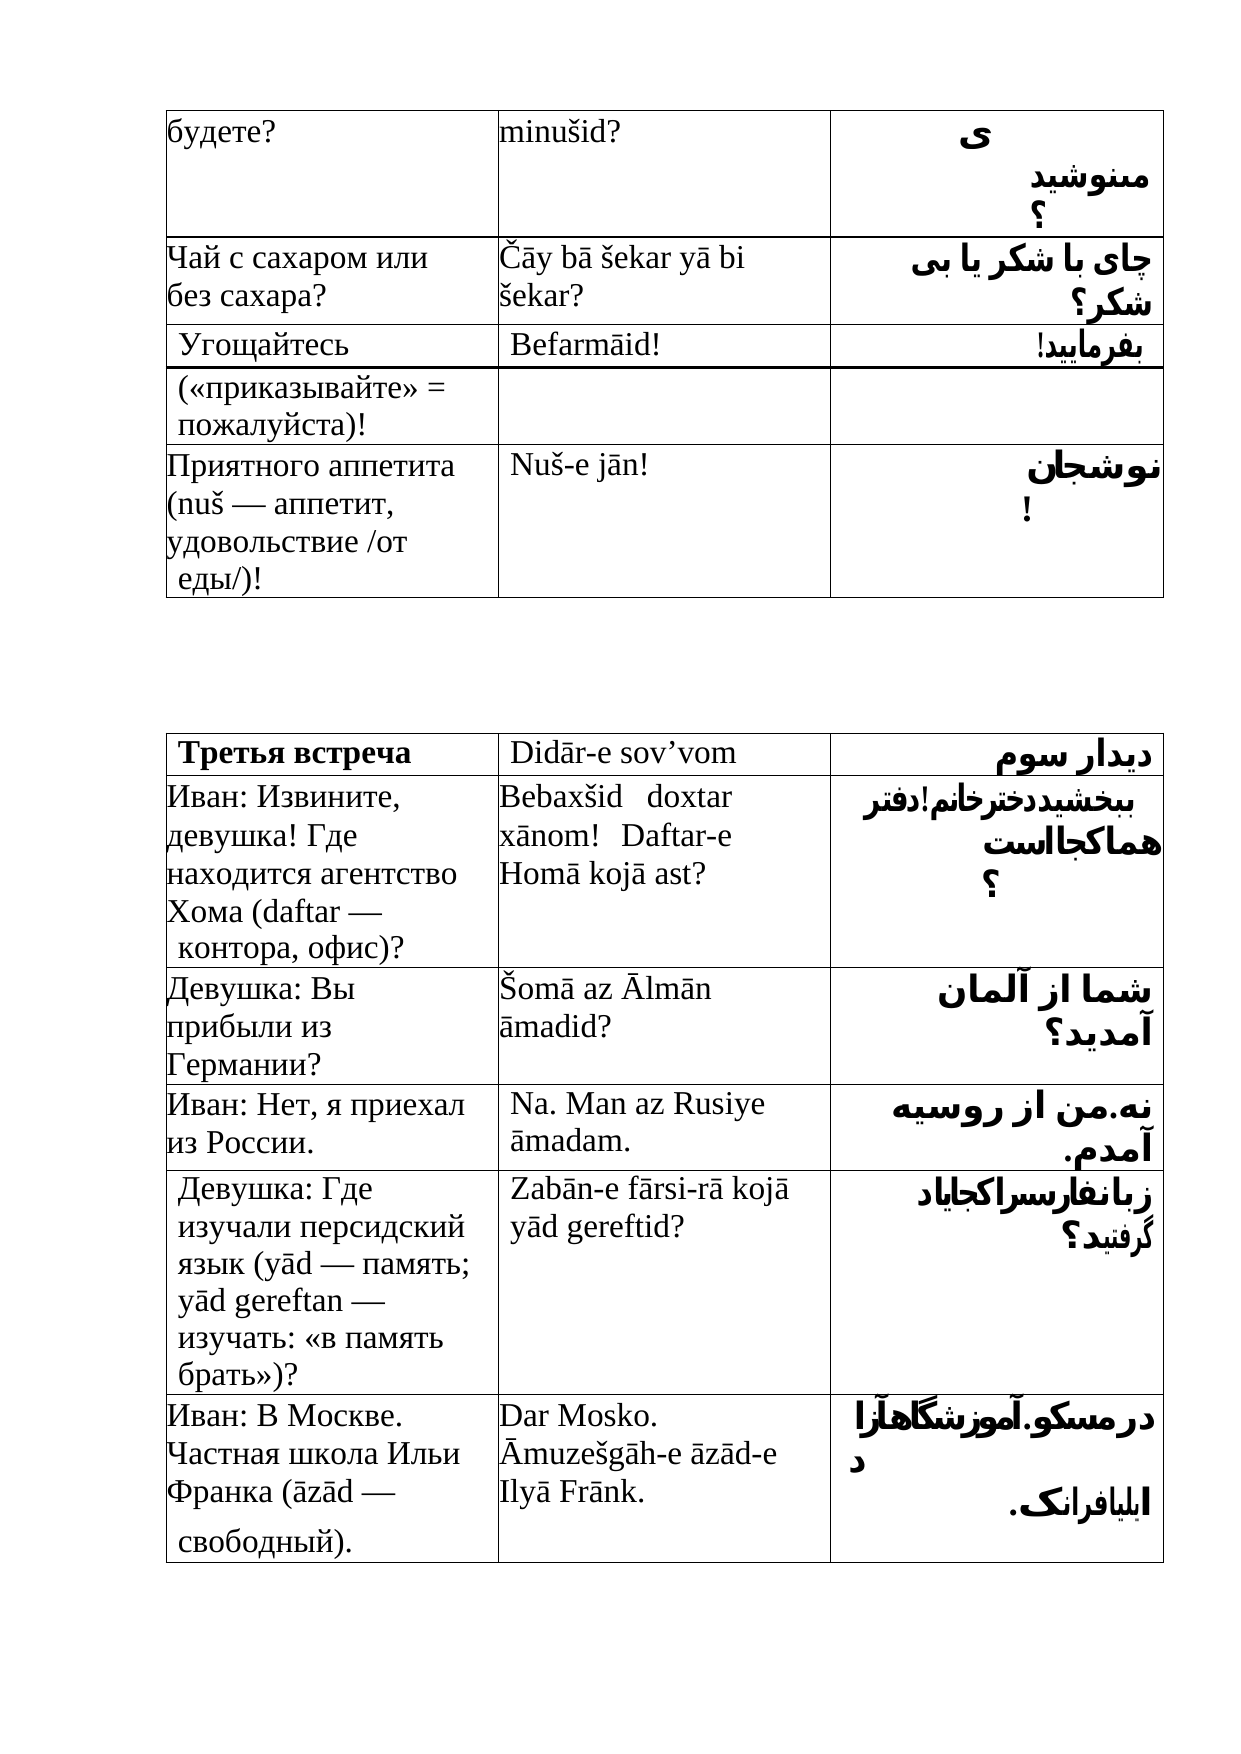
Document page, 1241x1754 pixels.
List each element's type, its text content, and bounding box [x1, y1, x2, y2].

table_cell Девушка: Где [167, 1171, 498, 1208]
table_cell будете? [167, 111, 498, 236]
table_cell شما از آلمان آمديد؟ [831, 968, 1163, 1083]
table_cell درمسكو.آموزشگاهآزاد ايليافرانک. [831, 1395, 1163, 1524]
table_cell язык (yād — память; [167, 1245, 498, 1282]
table_cell Чай с сахаром или без сахара? [167, 238, 498, 324]
table_cell Иван: В Москве. Частная школа Ильи Франка (āzād — [167, 1395, 498, 1524]
table_cell ببخشيددخترخانم!دفتر ھماكجااست؟ [831, 776, 1163, 967]
table_cell Nuš-e jān! [499, 445, 830, 597]
table_cell [499, 1282, 830, 1319]
table_cell Приятного аппетита (nuš — аппетит, удовольствие /от еды/)! [167, 445, 498, 597]
table_cell Na. Man az Rusiye āmadam. [499, 1085, 830, 1170]
table_cell [499, 1357, 830, 1394]
table_cell Иван: Нет, я приехал из России. [167, 1085, 498, 1170]
table_header Didār-e sov’vom [499, 734, 830, 775]
table_header («приказывайте» = пожалуйста)! [167, 369, 498, 444]
table_cell Bebaxšid doxtar xānom! Daftar-e Homā kojā ast? [499, 776, 830, 967]
table_cell [831, 1524, 1163, 1562]
table_cell Dar Mosko. Āmuzešgāh-e āzād-e Ilyā Frānk. [499, 1395, 830, 1524]
table_cell ى مىنوشيد؟ [831, 111, 1163, 236]
table_cell yād gereftid? [499, 1208, 830, 1245]
table_cell Угощайтесь [167, 325, 498, 366]
table_cell Девушка: Вы прибыли из Германии? [167, 968, 498, 1083]
table_cell изучать: «в память [167, 1320, 498, 1357]
table_cell Иван: Извините, девушка! Где находится агентство Хома (daftar — контора, офис)? [167, 776, 498, 967]
table_cell yād gereftan — [167, 1282, 498, 1319]
table_cell Befarmāid! [499, 325, 830, 366]
table_cell Šomā az Ālmān āmadid? [499, 968, 830, 1083]
table_cell [499, 1524, 830, 1562]
table_cell [499, 1245, 830, 1282]
table_cell [499, 1320, 830, 1357]
table_cell minušid? [499, 111, 830, 236]
table_cell نوشجان! [831, 445, 1163, 597]
table_cell Čāy bā šekar yā bi šekar? [499, 238, 830, 324]
table_cell زبانفارسىراكجاياد گرفتيد؟ [831, 1171, 1163, 1394]
table_cell بفرماييد! [831, 325, 1163, 366]
table_header Третья встреча [167, 734, 498, 775]
table_cell брать»)? [167, 1357, 498, 1394]
table_header [499, 369, 830, 444]
table_header [831, 369, 1163, 444]
table_cell изучали персидский [167, 1208, 498, 1245]
table_cell свободный). [167, 1524, 498, 1562]
table_header ديدار سوم [831, 734, 1163, 775]
table_cell چاى با شكر يا بى شكر؟ [831, 238, 1163, 324]
table_cell Zabān-e fārsi-rā kojā [499, 1171, 830, 1208]
table_cell نه.من از روسيه آمدم. [831, 1085, 1163, 1170]
